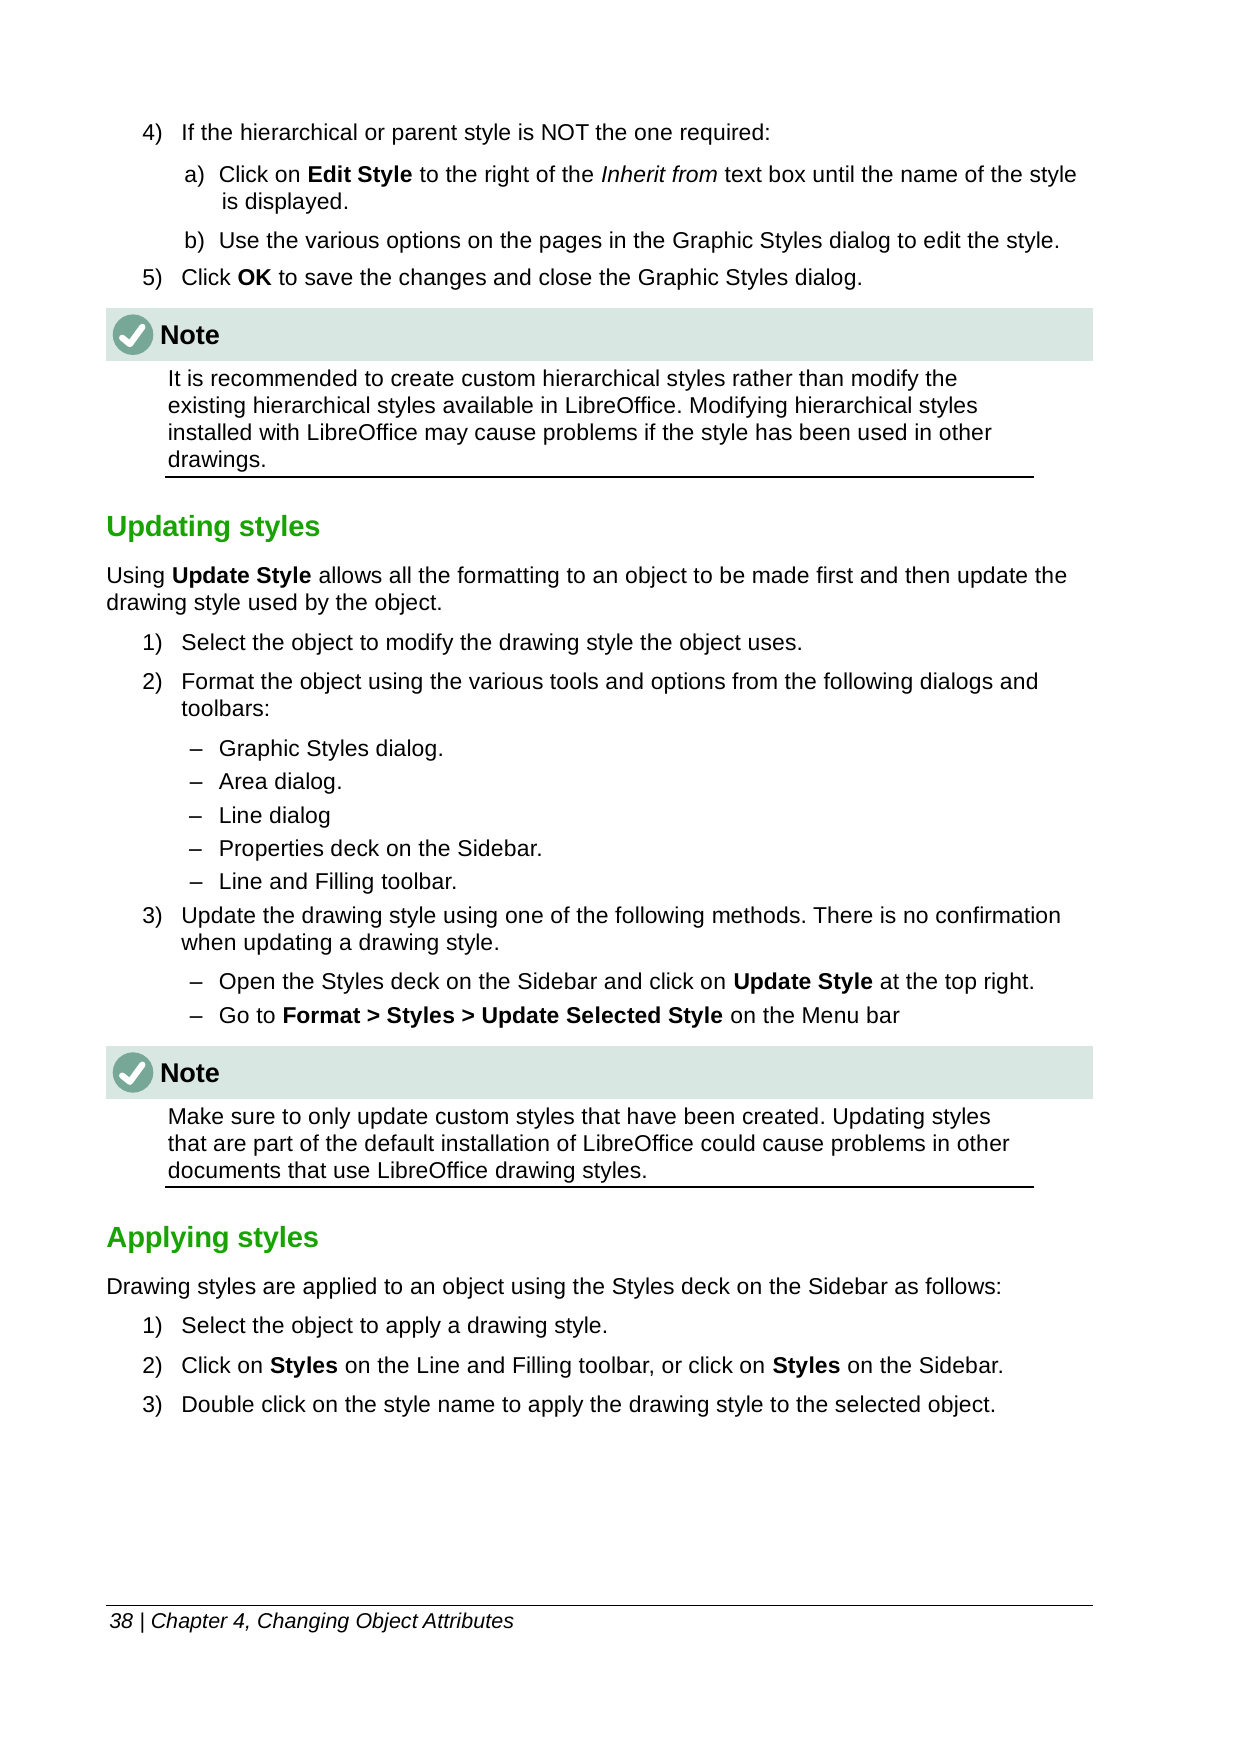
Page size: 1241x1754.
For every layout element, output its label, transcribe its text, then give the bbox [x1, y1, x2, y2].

subtitle Applying styles [106, 1220, 1093, 1253]
list If the hierarchical or parent style is NOT the one required: [162, 118, 1093, 145]
subtitle Note [106, 1046, 1093, 1099]
list Click OK to save the changes and close the Graphic Styles dialog. [162, 263, 1093, 290]
list Click on Edit Style to the right of the Inherit from text box until the name of the style is displayed. [181, 158, 1093, 218]
list Area dialog. [189, 768, 1093, 795]
list Select the object to apply a drawing style. [162, 1312, 1093, 1339]
list Update the drawing style using one of the following methods. There is no confirmation when updating a drawing style. [162, 901, 1093, 955]
list Use the various options on the pages in the Graphic Styles dialog to edit the style. [181, 224, 1093, 257]
subtitle Note [106, 308, 1093, 361]
list Graphic Styles dialog. [189, 734, 1093, 761]
list Click on Styles on the Line and Filling toolbar, or click on Styles on the Sidebar. [162, 1351, 1093, 1378]
list Format the object using the various tools and options from the following dialogs and toolbars: [162, 668, 1093, 722]
subtitle Updating styles [106, 509, 1093, 543]
list Line and Filling toolbar. [189, 868, 1093, 895]
list Go to Format > Styles > Update Selected Style on the Menu bar [189, 1001, 1093, 1028]
list Open the Styles deck on the Sidebar and click on Update Style at the top right. [189, 968, 1093, 995]
list Properties deck on the Sidebar. [189, 834, 1093, 861]
text Drawing styles are applied to an object using the Styles deck on the Sidebar as follows: [106, 1272, 1093, 1299]
list Line dialog [189, 801, 1093, 828]
text Using Update Style allows all the formatting to an object to be made first and then update the drawing style used by the object. [106, 561, 1093, 616]
text It is recommended to create custom hierarchical styles rather than modify the existing hierarchical styles available in LibreOffice. Modifying hierarchical styles installed with LibreOffice may cause problems if the style has been used in other drawings. [164, 361, 1034, 478]
list Select the object to modify the drawing style the object uses. [162, 628, 1093, 655]
list Double click on the style name to apply the drawing style to the selected object. [162, 1391, 1093, 1418]
text Make sure to only update custom styles that have been created. Updating styles that are part of the default installation of LibreOffice could cause problems in other documents that use LibreOffice drawing styles. [164, 1099, 1034, 1188]
